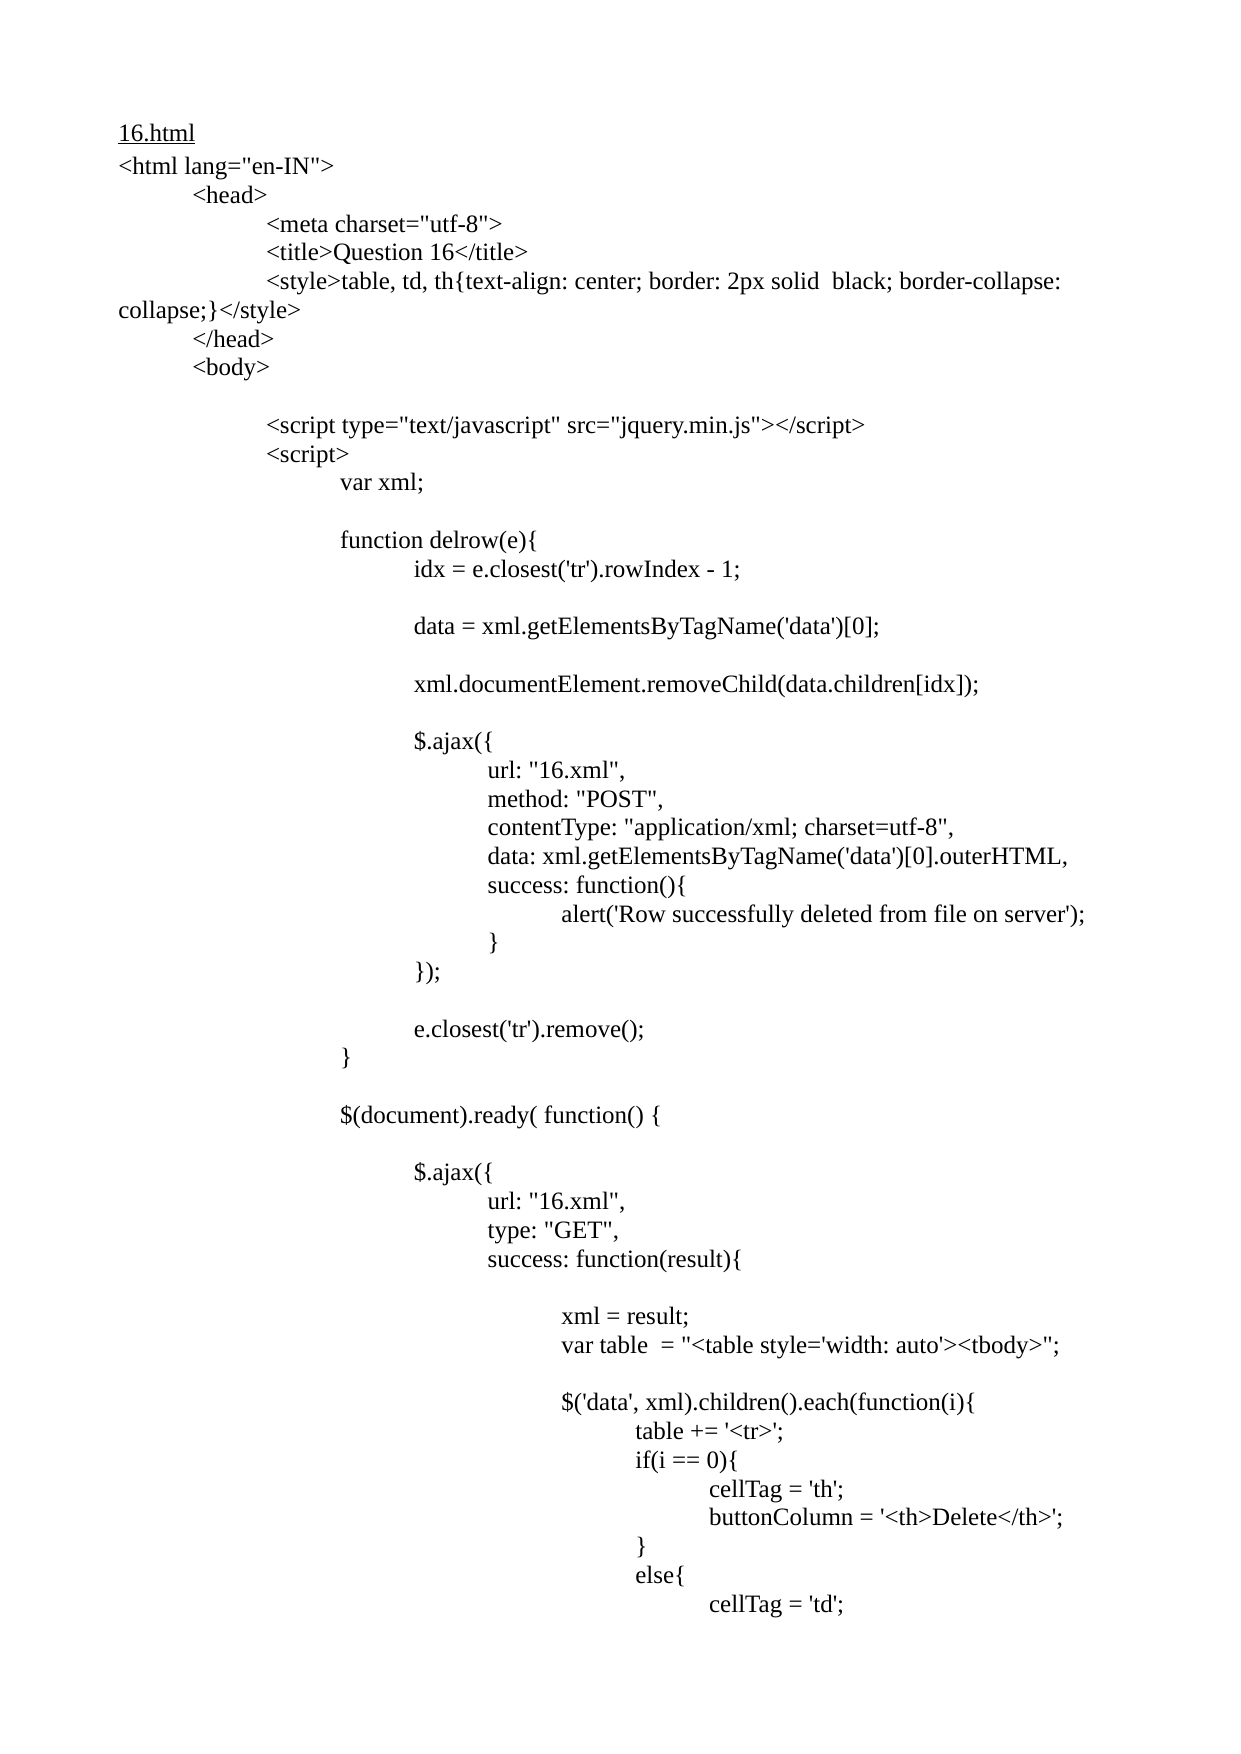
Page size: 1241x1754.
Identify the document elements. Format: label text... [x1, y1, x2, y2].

text xml = result; [118, 1301, 1122, 1330]
text } [118, 1531, 1122, 1560]
text <title>Question 16</title> [118, 237, 1122, 266]
text idx = e.closest('tr').rowIndex - 1; [118, 554, 1122, 582]
text cellTag = 'td'; [118, 1589, 1122, 1617]
text <html lang="en-IN"> [118, 151, 1122, 180]
text <head> [118, 180, 1122, 209]
text cellTag = 'th'; [118, 1474, 1122, 1502]
text <meta charset="utf-8"> [118, 209, 1122, 237]
text function delrow(e){ [118, 525, 1122, 554]
text method: "POST", [118, 784, 1122, 812]
text </head> [118, 324, 1122, 352]
text }); [118, 956, 1122, 985]
text <script type="text/javascript" src="jquery.min.js"></script> [118, 410, 1122, 439]
text alert('Row successfully deleted from file on server'); [118, 899, 1122, 927]
text var xml; [118, 467, 1122, 496]
text $.ajax({ [118, 726, 1122, 755]
text type: "GET", [118, 1215, 1122, 1244]
text $(document).ready( function() { [118, 1100, 1122, 1129]
text else{ [118, 1560, 1122, 1589]
text } [118, 1042, 1122, 1071]
text contentType: "application/xml; charset=utf-8", [118, 812, 1122, 841]
text var table = "<table style='width: auto'><tbody>"; [118, 1330, 1122, 1359]
text success: function(){ [118, 870, 1122, 899]
text <style>table, td, th{text-align: center; border: 2px solid black; border-collapse: collapse;}</style> [118, 266, 1122, 324]
text data: xml.getElementsByTagName('data')[0].outerHTML, [118, 841, 1122, 870]
text url: "16.xml", [118, 755, 1122, 784]
text <body> [118, 352, 1122, 381]
text xml.documentElement.removeChild(data.children[idx]); [118, 669, 1122, 697]
text url: "16.xml", [118, 1186, 1122, 1215]
text 16.html [118, 118, 1122, 147]
text success: function(result){ [118, 1244, 1122, 1272]
text if(i == 0){ [118, 1445, 1122, 1474]
text data = xml.getElementsByTagName('data')[0]; [118, 611, 1122, 640]
text table += '<tr>'; [118, 1416, 1122, 1445]
text $('data', xml).children().each(function(i){ [118, 1387, 1122, 1416]
text buttonColumn = '<th>Delete</th>'; [118, 1502, 1122, 1531]
text <script> [118, 439, 1122, 467]
text } [118, 927, 1122, 956]
text $.ajax({ [118, 1157, 1122, 1186]
text e.closest('tr').remove(); [118, 1014, 1122, 1042]
